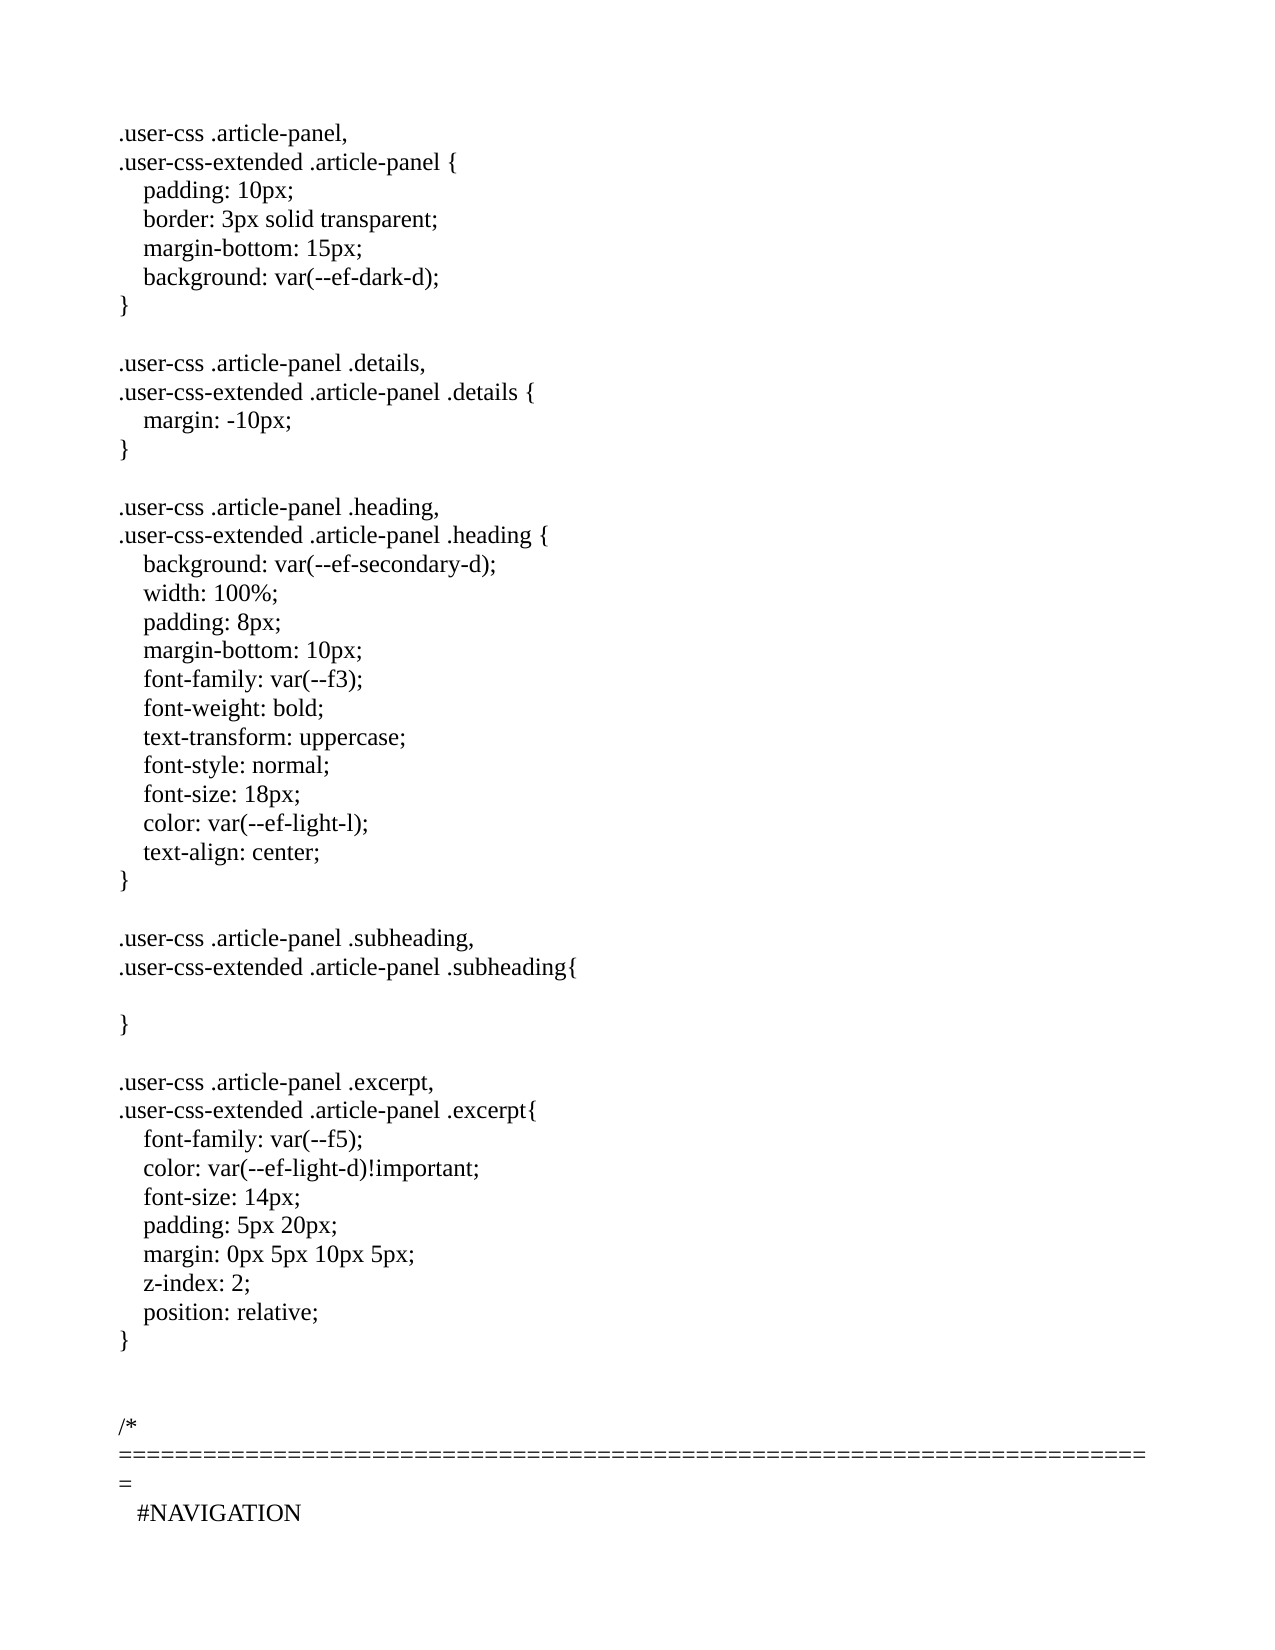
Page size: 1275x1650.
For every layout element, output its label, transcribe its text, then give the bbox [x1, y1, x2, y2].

text font-family: var(--f3); [118, 664, 1157, 693]
text .user-css .article-panel .heading, [118, 492, 1157, 521]
text .user-css .article-panel, [118, 118, 1157, 147]
text font-style: normal; [118, 751, 1157, 779]
text } [118, 866, 1157, 894]
text .user-css .article-panel .details, [118, 348, 1157, 377]
text border: 3px solid transparent; [118, 204, 1157, 233]
text .user-css-extended .article-panel .excerpt{ [118, 1096, 1157, 1124]
text font-weight: bold; [118, 693, 1157, 722]
text font-size: 18px; [118, 779, 1157, 808]
text font-family: var(--f5); [118, 1124, 1157, 1153]
text #NAVIGATION [118, 1498, 1157, 1527]
text margin: 0px 5px 10px 5px; [118, 1239, 1157, 1268]
text } [118, 1326, 1157, 1354]
text text-align: center; [118, 837, 1157, 866]
text position: relative; [118, 1297, 1157, 1326]
text } [118, 434, 1157, 463]
text padding: 5px 20px; [118, 1211, 1157, 1239]
text .user-css-extended .article-panel { [118, 147, 1157, 176]
text margin-bottom: 10px; [118, 636, 1157, 664]
text z-index: 2; [118, 1268, 1157, 1297]
text margin: -10px; [118, 406, 1157, 434]
text } [118, 291, 1157, 319]
text padding: 8px; [118, 607, 1157, 636]
text .user-css-extended .article-panel .details { [118, 377, 1157, 406]
text .user-css-extended .article-panel .heading { [118, 521, 1157, 549]
text /* ========================================================================== [118, 1412, 1157, 1498]
text text-transform: uppercase; [118, 722, 1157, 751]
text .user-css-extended .article-panel .subheading{ [118, 952, 1157, 981]
text font-size: 14px; [118, 1182, 1157, 1211]
text margin-bottom: 15px; [118, 233, 1157, 262]
text width: 100%; [118, 578, 1157, 607]
text color: var(--ef-light-d)!important; [118, 1153, 1157, 1182]
text .user-css .article-panel .subheading, [118, 923, 1157, 952]
text .user-css .article-panel .excerpt, [118, 1067, 1157, 1096]
text } [118, 1009, 1157, 1038]
text background: var(--ef-secondary-d); [118, 549, 1157, 578]
text background: var(--ef-dark-d); [118, 262, 1157, 291]
text padding: 10px; [118, 176, 1157, 204]
text color: var(--ef-light-l); [118, 808, 1157, 837]
